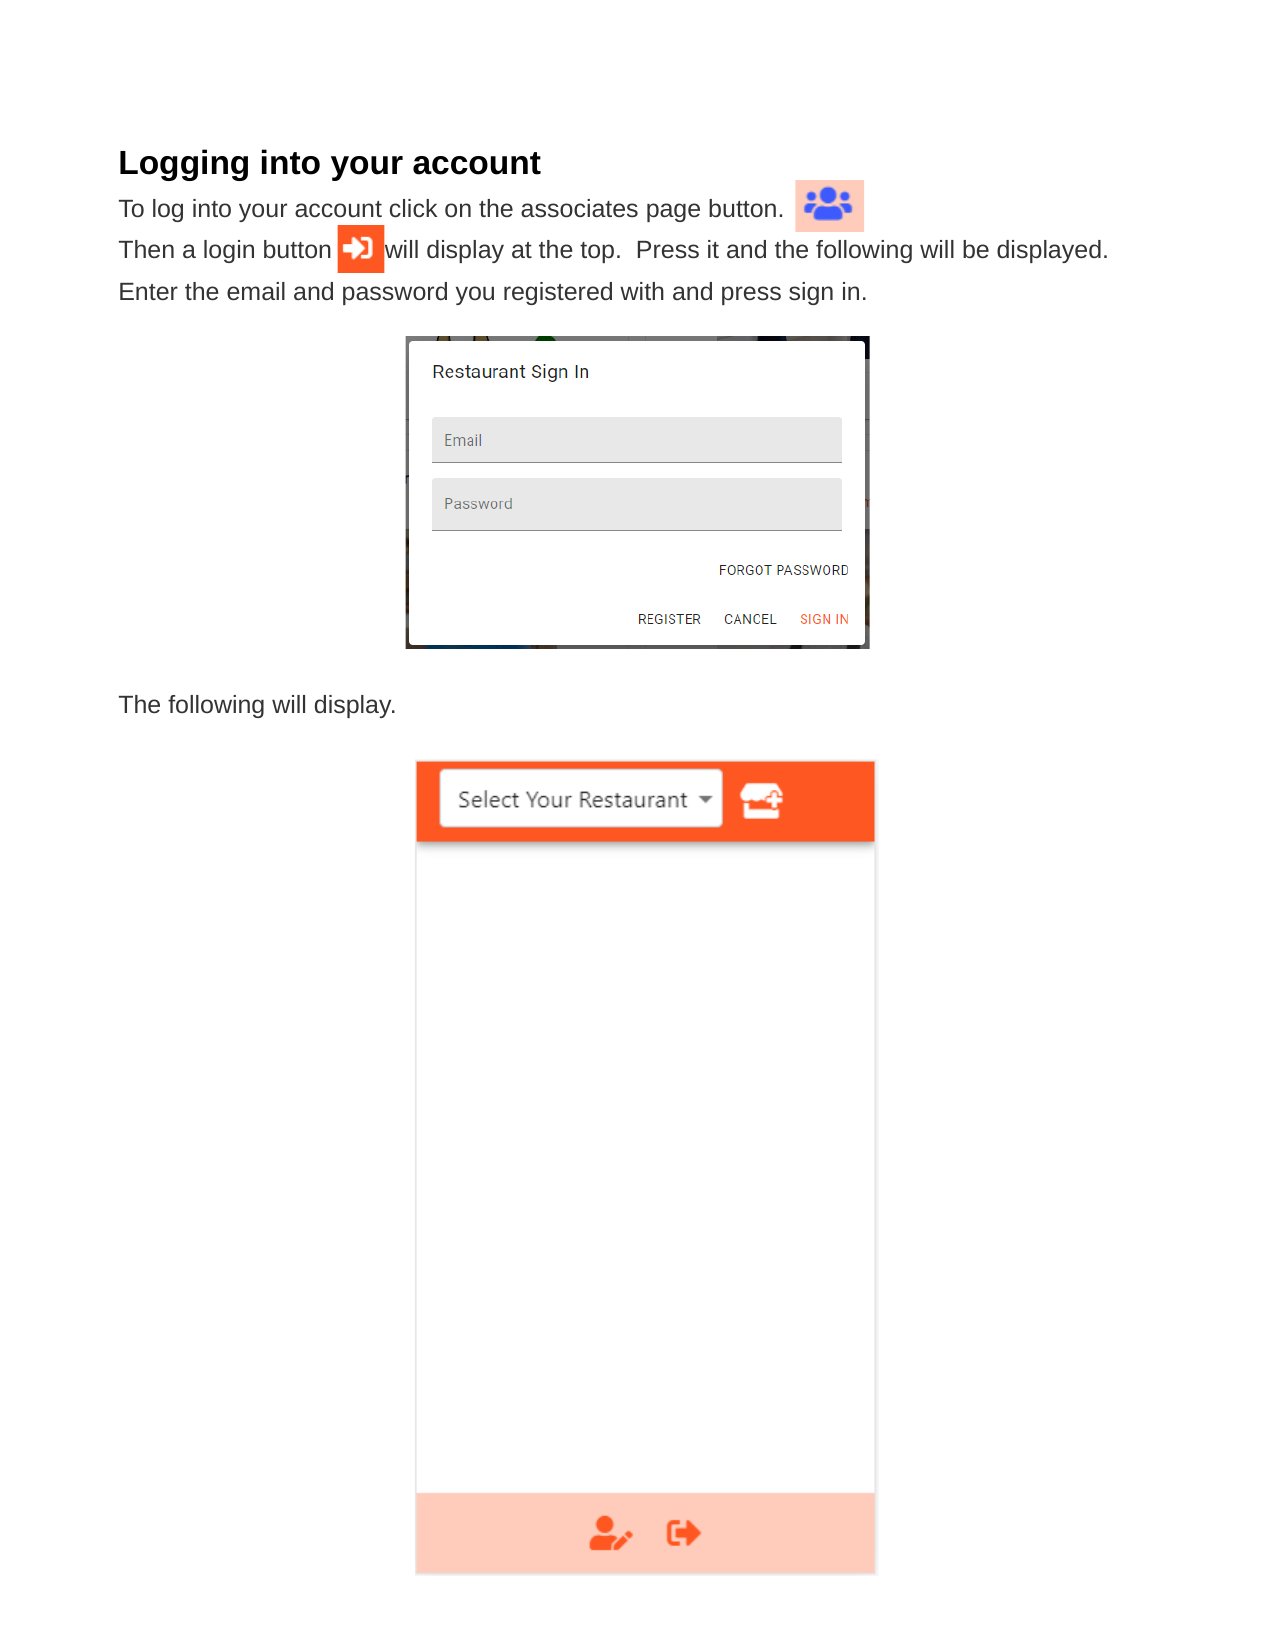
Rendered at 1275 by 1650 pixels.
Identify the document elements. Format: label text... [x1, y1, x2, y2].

text The following will display. [118, 690, 1157, 719]
picture [405, 336, 870, 649]
picture [337, 225, 385, 273]
text [865, 194, 1157, 223]
text To log into your account click on the associates page button. [118, 194, 795, 223]
text Then a login button [118, 236, 337, 264]
subtitle Logging into your account [118, 143, 1157, 182]
picture [414, 759, 879, 1576]
text will display at the top. Press it and the following will be displayed. [385, 236, 1157, 264]
picture [795, 180, 865, 232]
text Enter the email and password you registered with and press sign in. [118, 277, 1157, 306]
